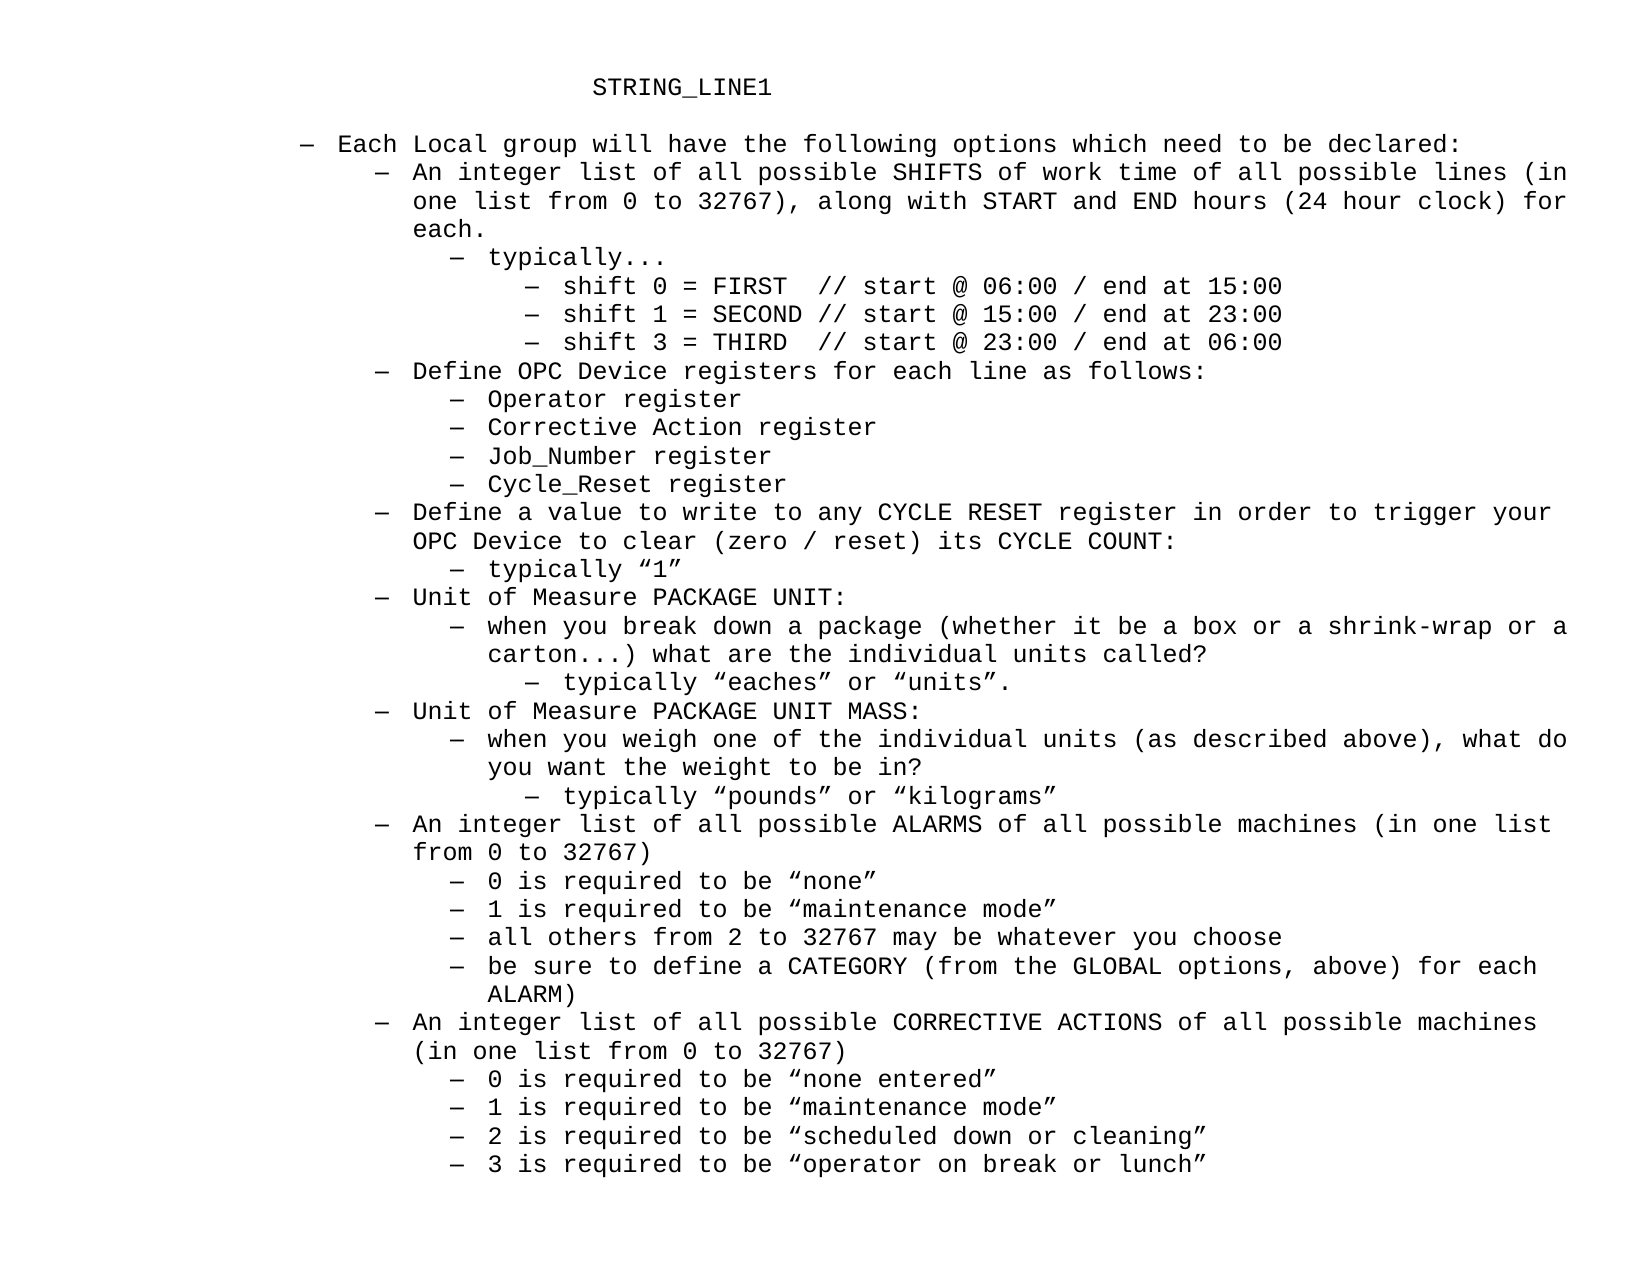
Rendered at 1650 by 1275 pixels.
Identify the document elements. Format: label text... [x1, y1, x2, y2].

list Define a value to write to any CYCLE RESET register in order to trigger your OPC Device to clear (zero / reset) its CYCLE COUNT: [375, 500, 1575, 557]
list Define OPC Device registers for each line as follows: [375, 358, 1575, 387]
list shift 1 = SECOND // start @ 15:00 / end at 23:00 [525, 302, 1575, 330]
list 0 is required to be “none entered” [450, 1067, 1575, 1095]
list Unit of Measure PACKAGE UNIT MASS: [375, 698, 1575, 727]
list Operator register [450, 387, 1575, 415]
list typically “eaches” or “units”. [525, 670, 1575, 698]
list all others from 2 to 32767 may be whatever you choose [450, 925, 1575, 953]
list shift 3 = THIRD // start @ 23:00 / end at 06:00 [525, 330, 1575, 358]
text STRING_LINE1 [75, 75, 1575, 103]
list Job_Number register [450, 443, 1575, 472]
list Each Local group will have the following options which need to be declared: [300, 132, 1575, 160]
list be sure to define a CATEGORY (from the GLOBAL options, above) for each ALARM) [450, 953, 1575, 1010]
list 0 is required to be “none” [450, 868, 1575, 897]
list shift 0 = FIRST // start @ 06:00 / end at 15:00 [525, 273, 1575, 302]
list 2 is required to be “scheduled down or cleaning” [450, 1123, 1575, 1152]
list 1 is required to be “maintenance mode” [450, 1095, 1575, 1123]
list Corrective Action register [450, 415, 1575, 443]
list 1 is required to be “maintenance mode” [450, 897, 1575, 925]
list Unit of Measure PACKAGE UNIT: [375, 585, 1575, 613]
list when you weigh one of the individual units (as described above), what do you want the weight to be in? [450, 727, 1575, 783]
list An integer list of all possible CORRECTIVE ACTIONS of all possible machines (in one list from 0 to 32767) [375, 1010, 1575, 1067]
list typically... [450, 245, 1575, 273]
list 3 is required to be “operator on break or lunch” [450, 1152, 1575, 1180]
list An integer list of all possible ALARMS of all possible machines (in one list from 0 to 32767) [375, 812, 1575, 868]
list Cycle_Reset register [450, 472, 1575, 500]
list typically “1” [450, 557, 1575, 585]
list when you break down a package (whether it be a box or a shrink-wrap or a carton...) what are the individual units called? [450, 613, 1575, 670]
list An integer list of all possible SHIFTS of work time of all possible lines (in one list from 0 to 32767), along with START and END hours (24 hour clock) for each. [375, 160, 1575, 245]
list typically “pounds” or “kilograms” [525, 783, 1575, 812]
